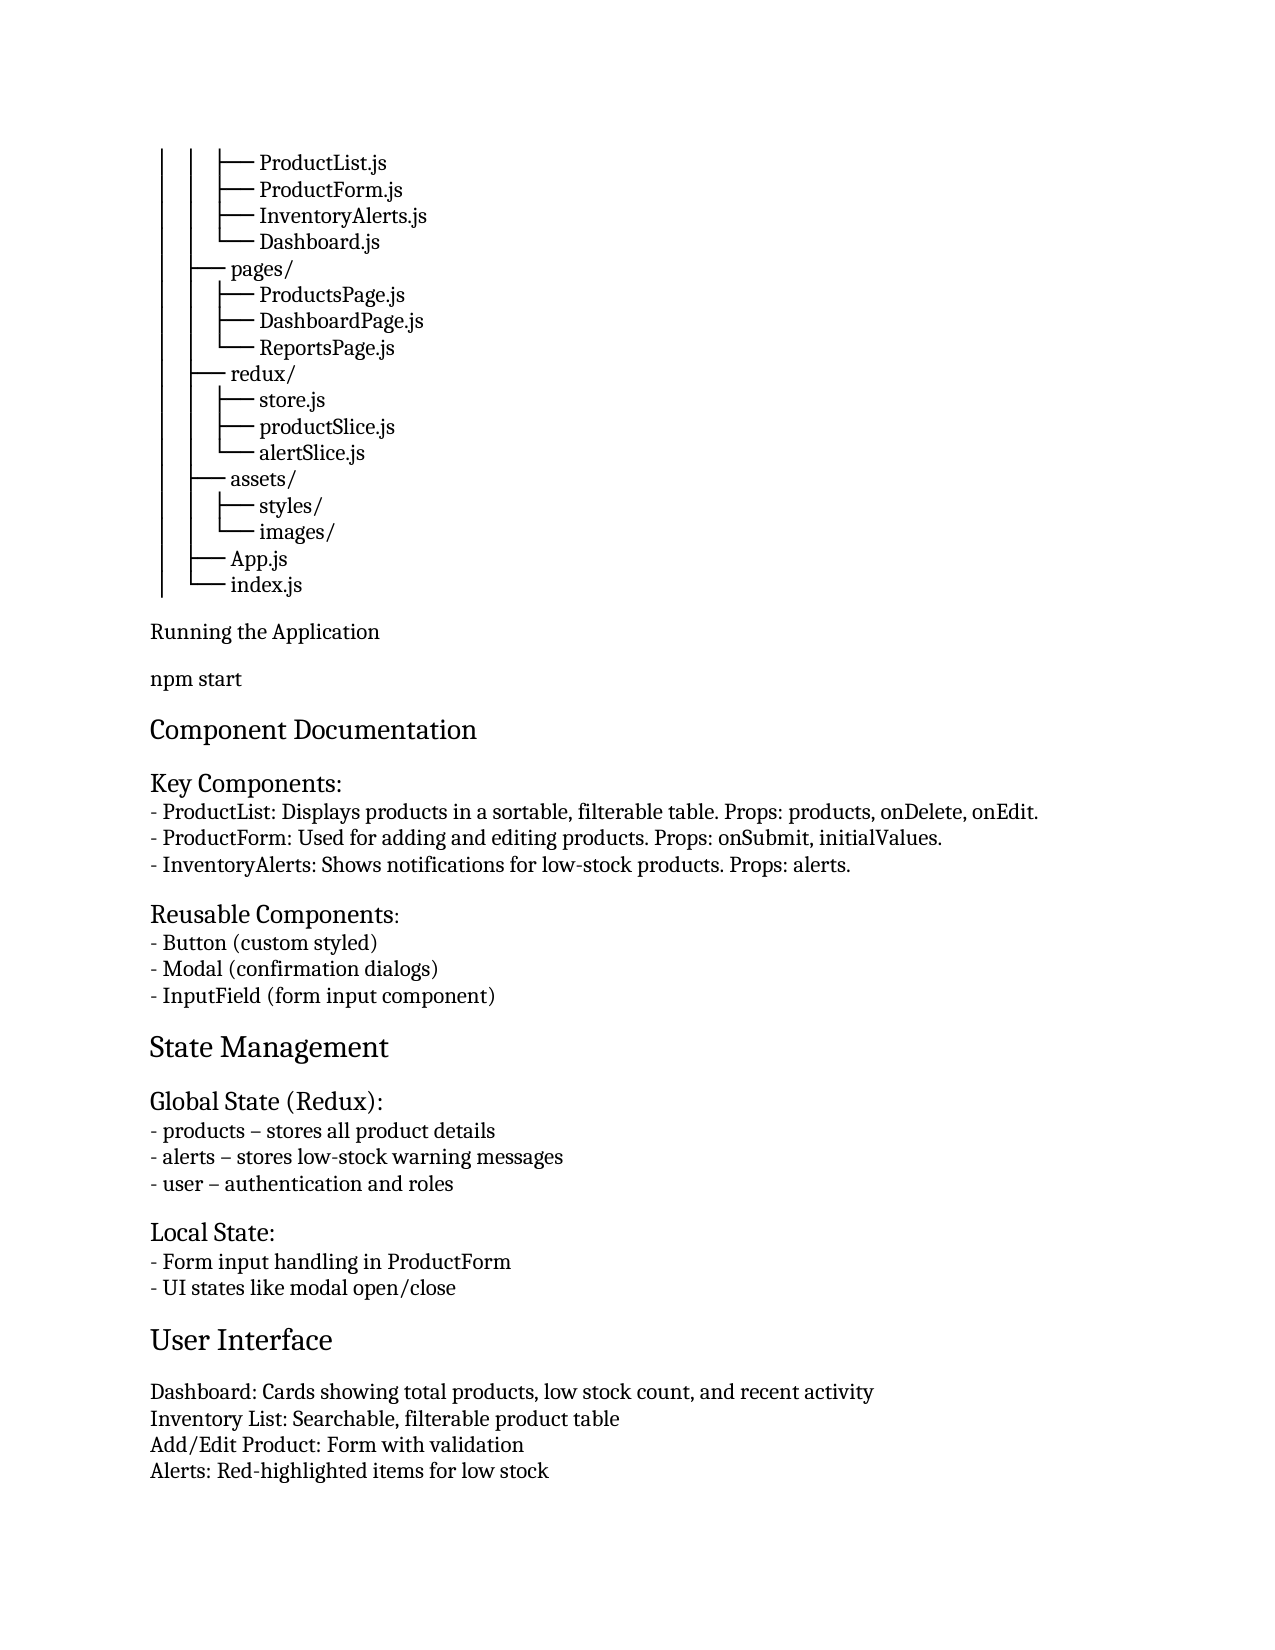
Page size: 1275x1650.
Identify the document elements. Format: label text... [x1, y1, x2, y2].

text User Interface [150, 1322, 1125, 1358]
text State Management [150, 1030, 1125, 1066]
text Component Documentation [150, 713, 1125, 747]
text Key Components: - ProductList: Displays products in a sortable, filterable table. Props: products, onDelete, onEdit. - ProductForm: Used for adding and editing products. Props: onSubmit, initialValues. - InventoryAlerts: Shows notifications for low-stock products. Props: alerts. [150, 768, 1125, 878]
text npm start [150, 666, 1125, 692]
text client/ ├── src/ │ ├── components/ │ │ ├── Navbar.js │ │ ├── ProductList.js │ │ ├── ProductForm.js │ │ ├── InventoryAlerts.js │ │ └── Dashboard.js │ ├── pages/ │ │ ├── ProductsPage.js │ │ ├── DashboardPage.js │ │ └── ReportsPage.js │ ├── redux/ │ │ ├── store.js │ │ ├── productSlice.js │ │ └── alertSlice.js │ ├── assets/ │ │ ├── styles/ │ │ └── images/ │ ├── App.js │ └── index.js [163, 150, 1125, 598]
text Local State: - Form input handling in ProductForm - UI states like modal open/close [150, 1217, 1125, 1301]
text Global State (Redux): - products – stores all product details - alerts – stores low-stock warning messages - user – authentication and roles [150, 1086, 1125, 1197]
text Dashboard: Cards showing total products, low stock count, and recent activity Inventory List: Searchable, filterable product table Add/Edit Product: Form with validation Alerts: Red-highlighted items for low stock [150, 1379, 1125, 1484]
text Running the Application [150, 619, 1125, 645]
text Reusable Components: - Button (custom styled) - Modal (confirmation dialogs) - InputField (form input component) [150, 899, 1125, 1009]
